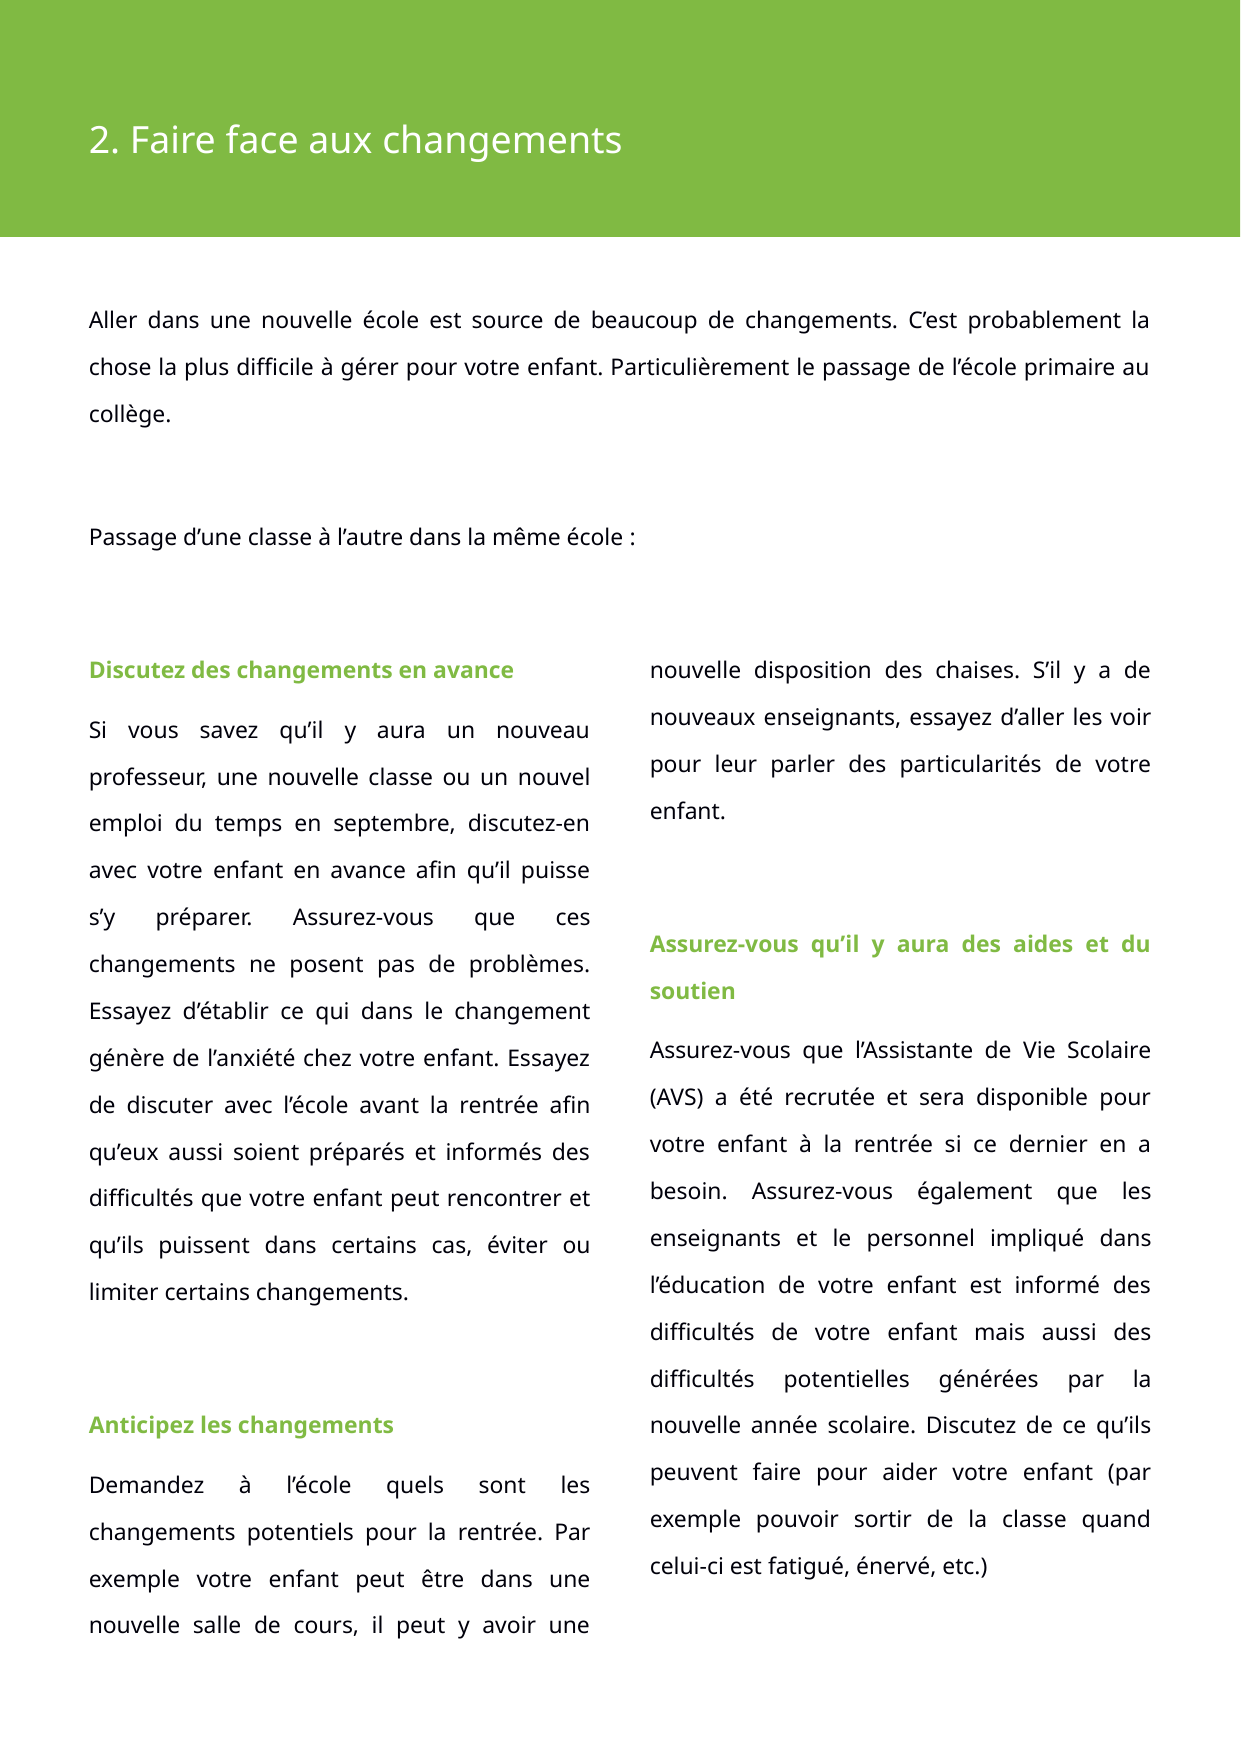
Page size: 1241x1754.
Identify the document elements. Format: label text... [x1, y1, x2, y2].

subtitle Anticipez les changements [88, 1409, 591, 1441]
text Assurez-vous que l’Assistante de Vie Scolaire (AVS) a été recrutée et sera disponible pour votre enfant à la rentrée si ce dernier en a besoin. Assurez-vous également que les enseignants et le personnel impliqué dans l’éducation de votre enfant est informé des difficultés de votre enfant mais aussi des difficultés potentielles générées par la nouvelle année scolaire. Discutez de ce qu’ils peuvent faire pour aider votre enfant (par exemple pouvoir sortir de la classe quand celui-ci est fatigué, énervé, etc.) [649, 1034, 1152, 1581]
subtitle 2. Faire face aux changements [88, 113, 1152, 164]
text Passage d’une classe à l’autre dans la même école : [88, 521, 1152, 552]
text Demandez à l’école quels sont les changements potentiels pour la rentrée. Par exemple votre enfant peut être dans une nouvelle salle de cours, il peut y avoir une [88, 1469, 591, 1641]
text Aller dans une nouvelle école est source de beaucoup de changements. C’est probablement la chose la plus difficile à gérer pour votre enfant. Particulièrement le passage de l’école primaire au collège. [88, 304, 1152, 429]
text Si vous savez qu’il y aura un nouveau professeur, une nouvelle classe ou un nouvel emploi du temps en septembre, discutez-en avec votre enfant en avance afin qu’il puisse s’y préparer. Assurez-vous que ces changements ne posent pas de problèmes. Essayez d’établir ce qui dans le changement génère de l’anxiété chez votre enfant. Essayez de discuter avec l’école avant la rentrée afin qu’eux aussi soient préparés et informés des difficultés que votre enfant peut rencontrer et qu’ils puissent dans certains cas, éviter ou limiter certains changements. [88, 713, 591, 1307]
subtitle Discutez des changements en avance [88, 654, 591, 685]
subtitle Assurez-vous qu’il y aura des aides et du soutien [649, 928, 1152, 1006]
text nouvelle disposition des chaises. S’il y a de nouveaux enseignants, essayez d’aller les voir pour leur parler des particularités de votre enfant. [649, 654, 1152, 826]
